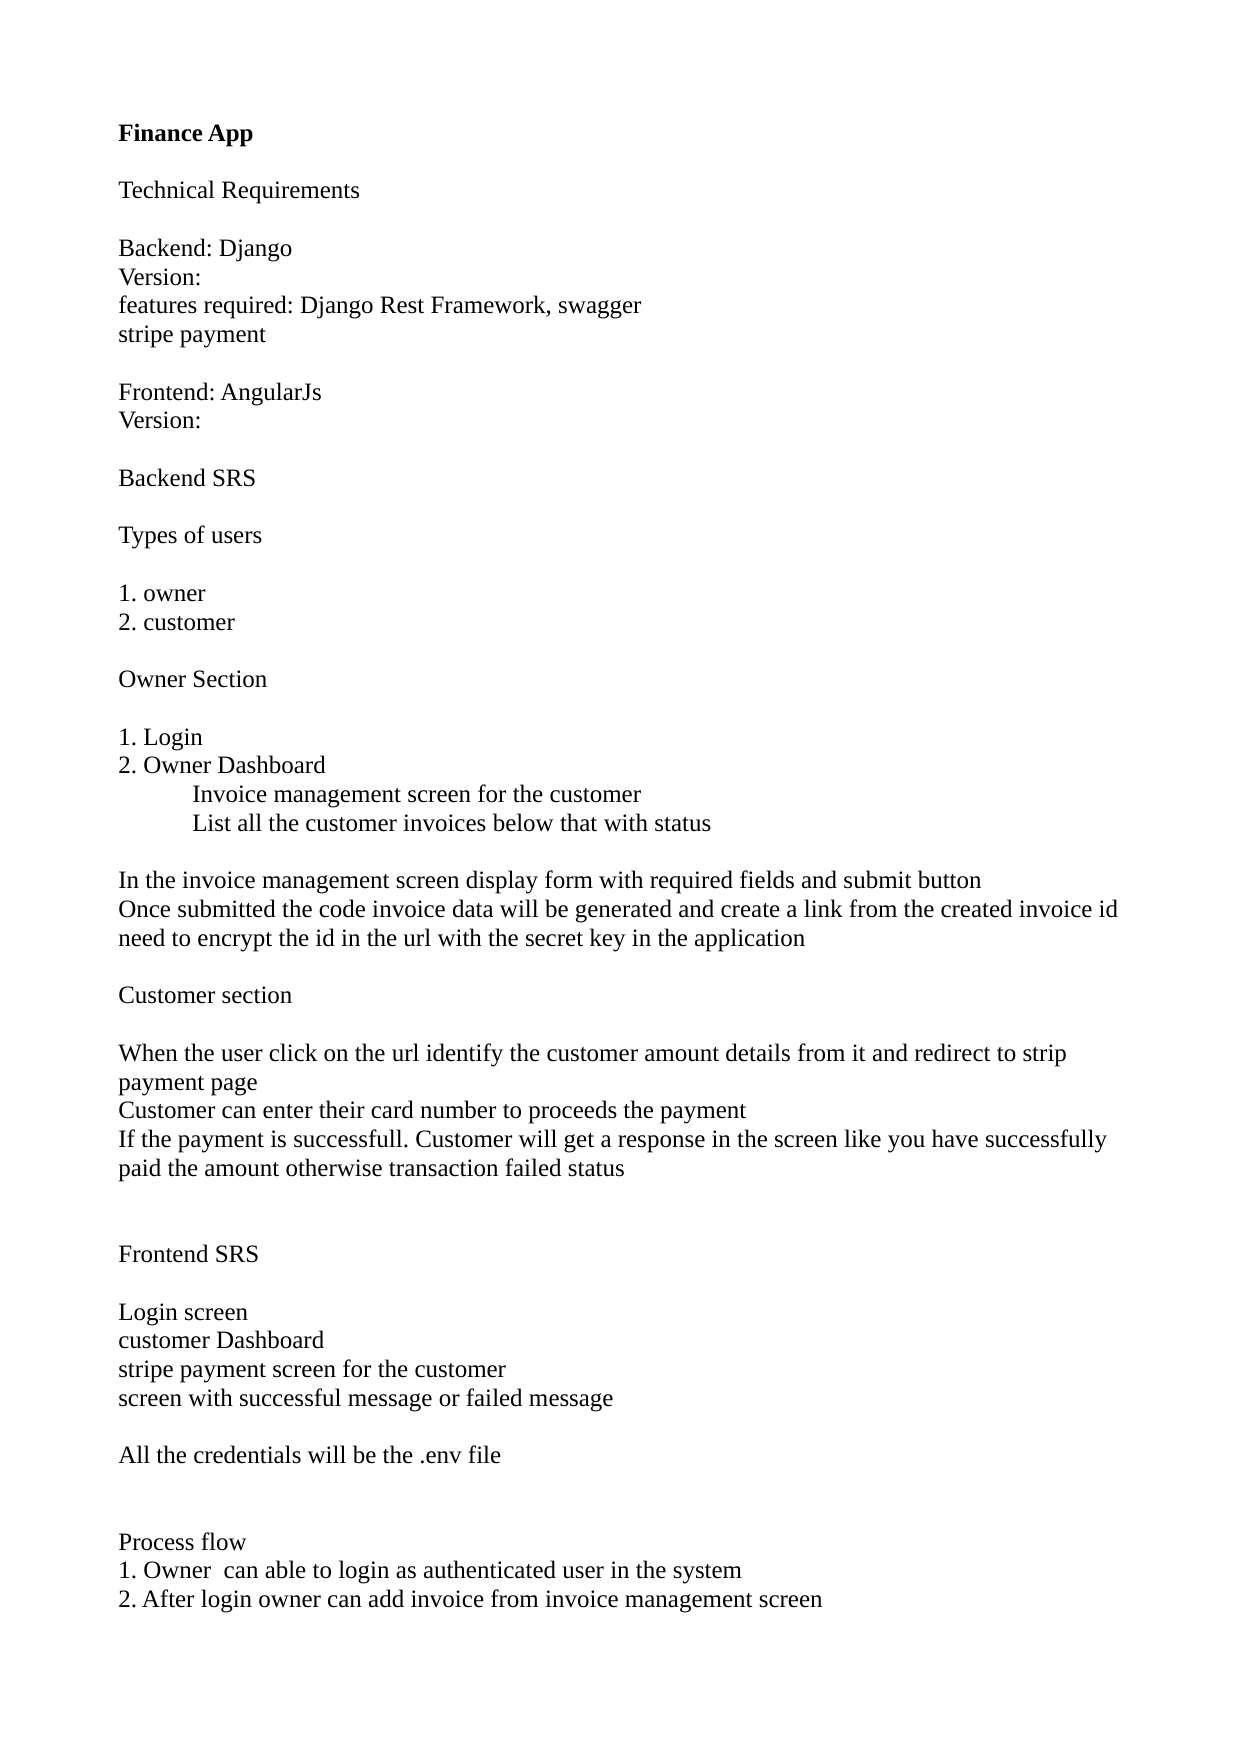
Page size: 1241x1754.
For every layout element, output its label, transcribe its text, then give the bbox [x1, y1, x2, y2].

text All the credentials will be the .env file [118, 1441, 1122, 1469]
text Version: [118, 262, 1122, 291]
text 2. After login owner can add invoice from invoice management screen [118, 1584, 1122, 1613]
text Technical Requirements [118, 176, 1122, 204]
text 2. customer [118, 607, 1122, 636]
text Version: [118, 406, 1122, 434]
text customer Dashboard [118, 1326, 1122, 1354]
text Process flow [118, 1527, 1122, 1556]
text screen with successful message or failed message [118, 1383, 1122, 1412]
text Customer section [118, 981, 1122, 1009]
text 1. Owner can able to login as authenticated user in the system [118, 1556, 1122, 1584]
text Invoice management screen for the customer [118, 779, 1122, 808]
text List all the customer invoices below that with status [118, 808, 1122, 837]
text stripe payment screen for the customer [118, 1354, 1122, 1383]
text Login screen [118, 1297, 1122, 1326]
text Types of users [118, 521, 1122, 549]
text 2. Owner Dashboard [118, 751, 1122, 779]
text stripe payment [118, 319, 1122, 348]
text Once submitted the code invoice data will be generated and create a link from the created invoice id [118, 894, 1122, 923]
text Backend SRS [118, 463, 1122, 492]
text features required: Django Rest Framework, swagger [118, 291, 1122, 319]
text Backend: Django [118, 233, 1122, 262]
text Frontend SRS [118, 1239, 1122, 1268]
text Frontend: AngularJs [118, 377, 1122, 406]
text 1. Login [118, 722, 1122, 751]
text Finance App [118, 118, 1122, 147]
text If the payment is successfull. Customer will get a response in the screen like you have successfully paid the amount otherwise transaction failed status [118, 1124, 1122, 1182]
text Owner Section [118, 664, 1122, 693]
text Customer can enter their card number to proceeds the payment [118, 1096, 1122, 1124]
text need to encrypt the id in the url with the secret key in the application [118, 923, 1122, 952]
text In the invoice management screen display form with required fields and submit button [118, 866, 1122, 894]
text 1. owner [118, 578, 1122, 607]
text When the user click on the url identify the customer amount details from it and redirect to strip payment page [118, 1038, 1122, 1096]
